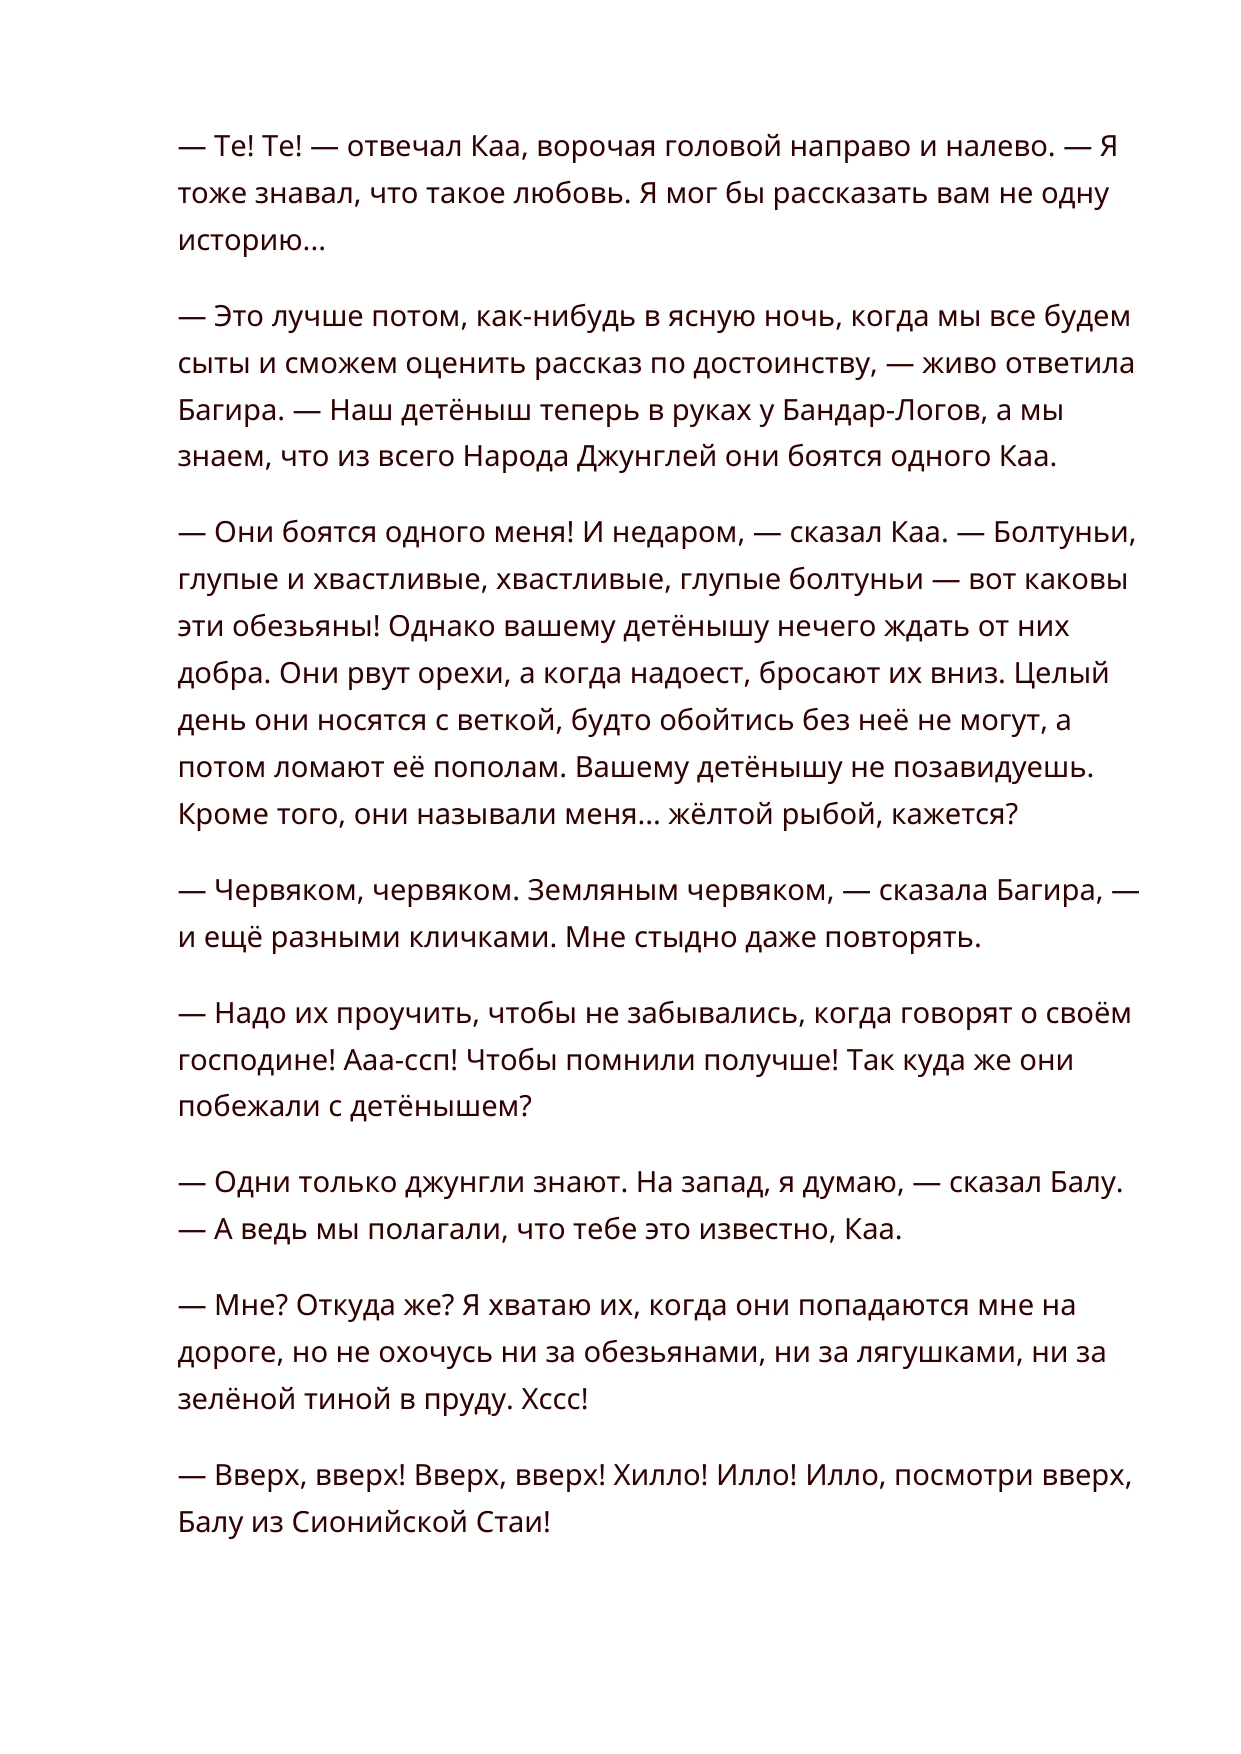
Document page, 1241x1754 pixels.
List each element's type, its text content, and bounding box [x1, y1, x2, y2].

text — Червяком, червяком. Земляным червяком, — сказала Багира, — и ещё разными кличками. Мне стыдно даже повторять. [177, 862, 1152, 956]
text — Они боятся одного меня! И недаром, — сказал Каа. — Болтуньи, глупые и хвастливые, хвастливые, глупые болтуньи — вот каковы эти обезьяны! Однако вашему детёнышу нечего ждать от них добра. Они рвут орехи, а когда надоест, бросают их вниз. Целый день они носятся с веткой, будто обойтись без неё не могут, а потом ломают её пополам. Вашему детёнышу не позавидуешь. Кроме того, они называли меня... жёлтой рыбой, кажется? [177, 504, 1152, 833]
text — Надо их проучить, чтобы не забывались, когда говорят о своём господине! Ааа-ссп! Чтобы помнили получше! Так куда же они побежали с детёнышем? [177, 985, 1152, 1125]
text — Одни только джунгли знают. На запад, я думаю, — сказал Балу. — А ведь мы полагали, что тебе это известно, Каа. [177, 1154, 1152, 1248]
text — Вверх, вверх! Вверх, вверх! Хилло! Илло! Илло, посмотри вверх, Балу из Сионийской Стаи! [177, 1447, 1152, 1541]
text — Это лучше потом, как-нибудь в ясную ночь, когда мы все будем сыты и сможем оценить рассказ по достоинству, — живо ответила Багира. — Наш детёныш теперь в руках у Бандар-Логов, а мы знаем, что из всего Народа Джунглей они боятся одного Каа. [177, 288, 1152, 475]
text — Мне? Откуда же? Я хватаю их, когда они попадаются мне на дороге, но не охочусь ни за обезьянами, ни за лягушками, ни за зелёной тиной в пруду. Хссс! [177, 1277, 1152, 1418]
text — Те! Те! — отвечал Каа, ворочая головой направо и налево. — Я тоже знавал, что такое любовь. Я мог бы рассказать вам не одну историю... [177, 118, 1152, 259]
